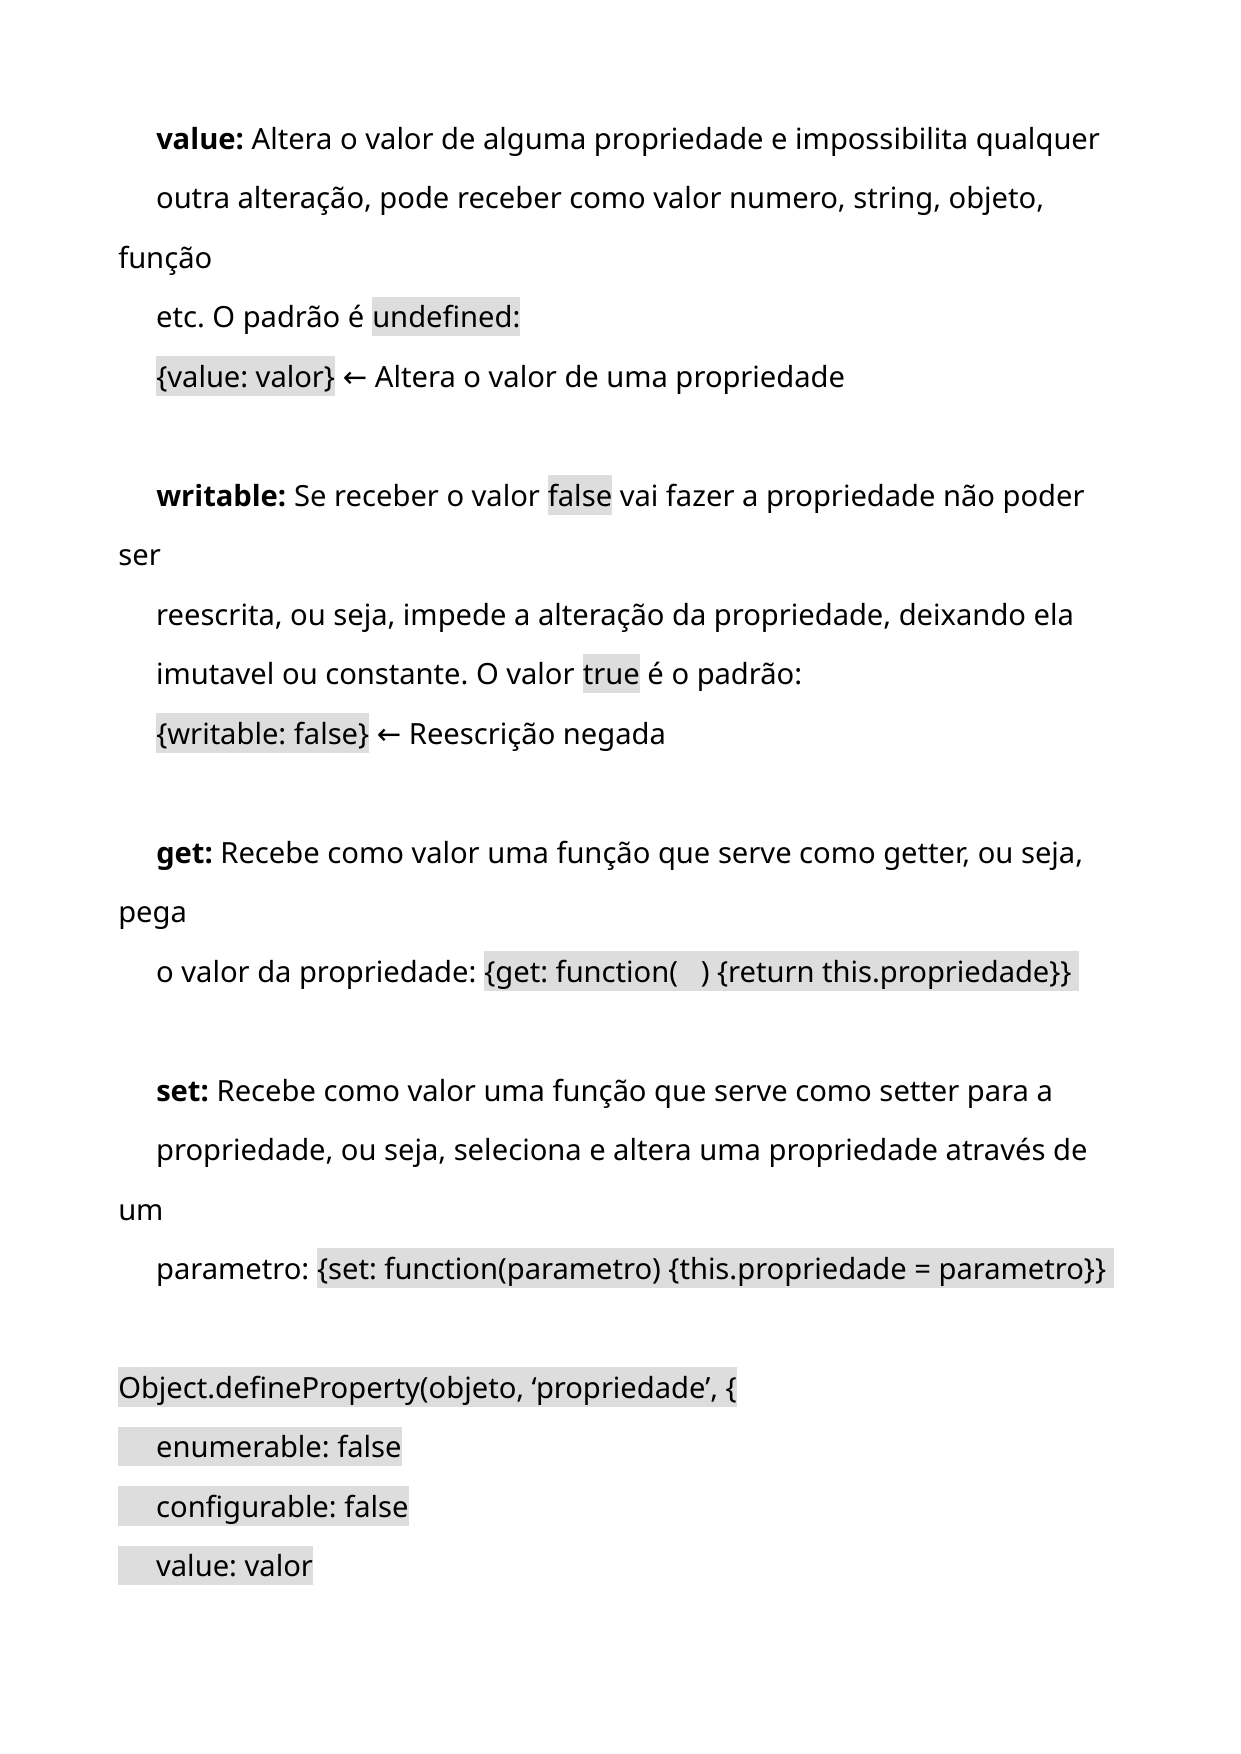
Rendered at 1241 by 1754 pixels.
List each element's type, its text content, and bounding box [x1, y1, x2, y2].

text etc. O padrão é undefined: [118, 297, 1122, 336]
text reescrita, ou seja, impede a alteração da propriedade, deixando ela [118, 594, 1122, 634]
text parametro: {set: function(parametro) {this.propriedade = parametro}} [118, 1248, 1122, 1288]
text {value: valor} ← Altera o valor de uma propriedade [118, 356, 1122, 396]
text propriedade, ou seja, seleciona e altera uma propriedade através de um [118, 1129, 1122, 1228]
text imutavel ou constante. O valor true é o padrão: [118, 653, 1122, 693]
text outra alteração, pode receber como valor numero, string, objeto, função [118, 178, 1122, 277]
text Object.defineProperty(objeto, ‘propriedade’, { [118, 1367, 1122, 1407]
text {writable: false} ← Reescrição negada [118, 713, 1122, 753]
text get: Recebe como valor uma função que serve como getter, ou seja, pega [118, 832, 1122, 931]
text set: Recebe como valor uma função que serve como setter para a [118, 1070, 1122, 1109]
text value: Altera o valor de alguma propriedade e impossibilita qualquer [118, 118, 1122, 158]
text enumerable: false [118, 1427, 1122, 1466]
text value: valor [118, 1546, 1122, 1585]
text writable: Se receber o valor false vai fazer a propriedade não poder ser [118, 475, 1122, 574]
text configurable: false [118, 1486, 1122, 1526]
text o valor da propriedade: {get: function( ) {return this.propriedade}} [118, 951, 1122, 991]
